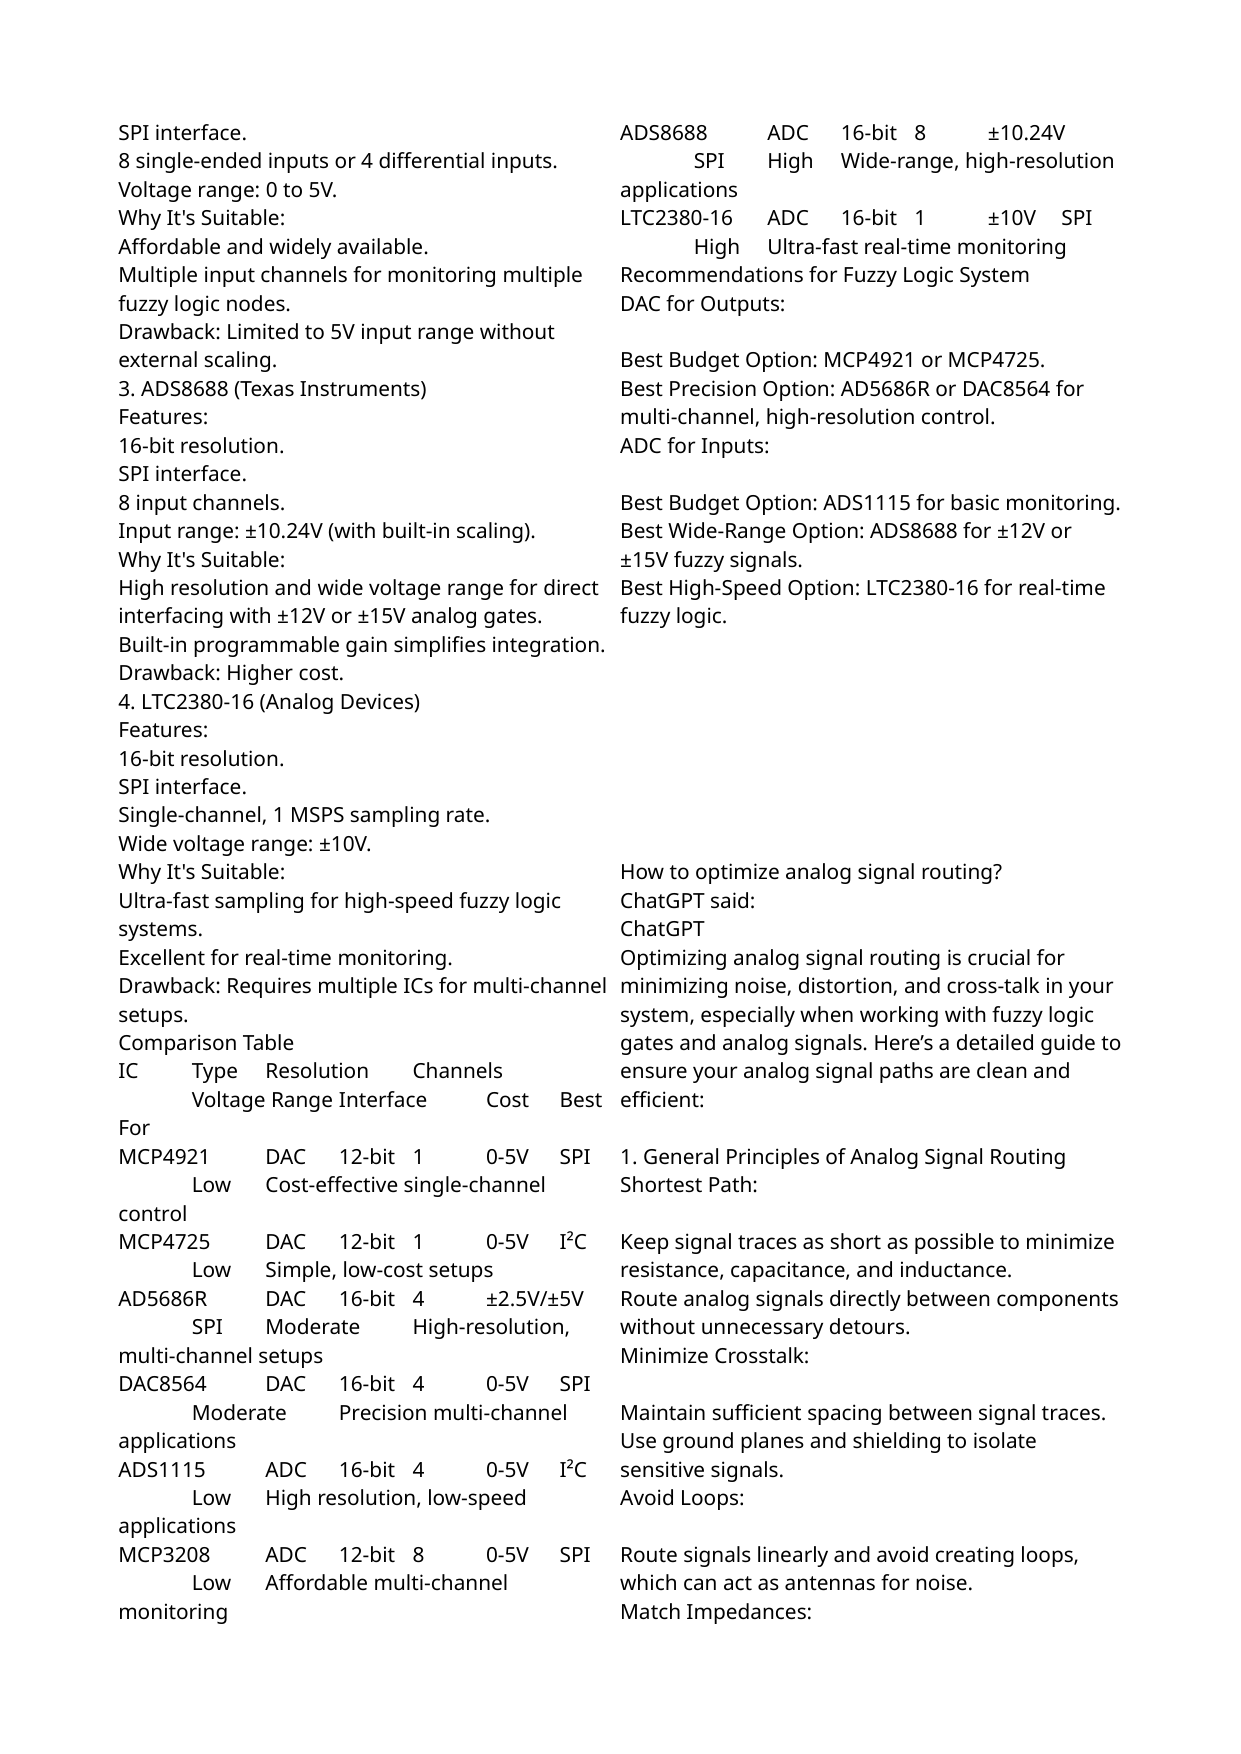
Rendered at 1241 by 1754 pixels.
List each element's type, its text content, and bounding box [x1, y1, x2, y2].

text IC Type Resolution Channels Voltage Range Interface Cost Best For [118, 1057, 620, 1142]
text Input range: ±10.24V (with built-in scaling). [118, 516, 620, 545]
text MCP4725 DAC 12-bit 1 0-5V I²C Low Simple, low-cost setups [118, 1227, 620, 1284]
text Features: [118, 715, 620, 744]
text ChatGPT [620, 914, 1122, 943]
text SPI interface. [118, 459, 620, 488]
text Keep signal traces as short as possible to minimize resistance, capacitance, and inductance. [620, 1227, 1122, 1284]
text Recommendations for Fuzzy Logic System [620, 260, 1122, 289]
text Best Wide-Range Option: ADS8688 for ±12V or ±15V fuzzy signals. [620, 516, 1122, 573]
text Excellent for real-time monitoring. [118, 943, 620, 971]
text Maintain sufficient spacing between signal traces. [620, 1398, 1122, 1426]
text 1. General Principles of Analog Signal Routing [620, 1142, 1122, 1170]
text SPI interface. [118, 772, 620, 801]
text Voltage range: 0 to 5V. [118, 175, 620, 203]
text Shortest Path: [620, 1170, 1122, 1199]
text Best Budget Option: ADS1115 for basic monitoring. [620, 488, 1122, 516]
text 4. LTC2380-16 (Analog Devices) [118, 687, 620, 715]
text 8 input channels. [118, 488, 620, 516]
text Single-channel, 1 MSPS sampling rate. [118, 801, 620, 829]
text Minimize Crosstalk: [620, 1341, 1122, 1369]
text Drawback: Limited to 5V input range without external scaling. [118, 317, 620, 374]
text MCP4921 DAC 12-bit 1 0-5V SPI Low Cost-effective single-channel control [118, 1142, 620, 1227]
text Ultra-fast sampling for high-speed fuzzy logic systems. [118, 886, 620, 943]
text MCP3208 ADC 12-bit 8 0-5V SPI Low Affordable multi-channel monitoring [118, 1540, 620, 1625]
text DAC for Outputs: [620, 289, 1122, 317]
text 8 single-ended inputs or 4 differential inputs. [118, 147, 620, 175]
text DAC8564 DAC 16-bit 4 0-5V SPI Moderate Precision multi-channel applications [118, 1369, 620, 1455]
text ADC for Inputs: [620, 431, 1122, 459]
text Comparison Table [118, 1028, 620, 1057]
text Why It's Suitable: [118, 857, 620, 886]
text Why It's Suitable: [118, 203, 620, 232]
text 3. ADS8688 (Texas Instruments) [118, 374, 620, 402]
text Best Precision Option: AD5686R or DAC8564 for multi-channel, high-resolution control. [620, 374, 1122, 431]
text Avoid Loops: [620, 1483, 1122, 1512]
text Drawback: Requires multiple ICs for multi-channel setups. [118, 971, 620, 1028]
text Drawback: Higher cost. [118, 658, 620, 687]
text Best Budget Option: MCP4921 or MCP4725. [620, 346, 1122, 374]
text Wide voltage range: ±10V. [118, 829, 620, 857]
text Route signals linearly and avoid creating loops, which can act as antennas for noise. [620, 1540, 1122, 1597]
text Built-in programmable gain simplifies integration. [118, 630, 620, 658]
text ChatGPT said: [620, 886, 1122, 914]
text Route analog signals directly between components without unnecessary detours. [620, 1284, 1122, 1341]
text Best High-Speed Option: LTC2380-16 for real-time fuzzy logic. [620, 573, 1122, 630]
text High resolution and wide voltage range for direct interfacing with ±12V or ±15V analog gates. [118, 573, 620, 630]
text Why It's Suitable: [118, 545, 620, 573]
text LTC2380-16 ADC 16-bit 1 ±10V SPI High Ultra-fast real-time monitoring [620, 203, 1122, 260]
text 16-bit resolution. [118, 744, 620, 772]
text Optimizing analog signal routing is crucial for minimizing noise, distortion, and cross-talk in your system, especially when working with fuzzy logic gates and analog signals. Here’s a detailed guide to ensure your analog signal paths are clean and efficient: [620, 943, 1122, 1113]
text 16-bit resolution. [118, 431, 620, 459]
text ADS8688 ADC 16-bit 8 ±10.24V SPI High Wide-range, high-resolution applications [620, 118, 1122, 203]
text How to optimize analog signal routing? [620, 857, 1122, 886]
text Features: [118, 402, 620, 431]
text Multiple input channels for monitoring multiple fuzzy logic nodes. [118, 260, 620, 317]
text SPI interface. [118, 118, 620, 147]
text Use ground planes and shielding to isolate sensitive signals. [620, 1426, 1122, 1483]
text ADS1115 ADC 16-bit 4 0-5V I²C Low High resolution, low-speed applications [118, 1455, 620, 1540]
text Affordable and widely available. [118, 232, 620, 260]
text Match Impedances: [620, 1597, 1122, 1625]
text AD5686R DAC 16-bit 4 ±2.5V/±5V SPI Moderate High-resolution, multi-channel setups [118, 1284, 620, 1369]
